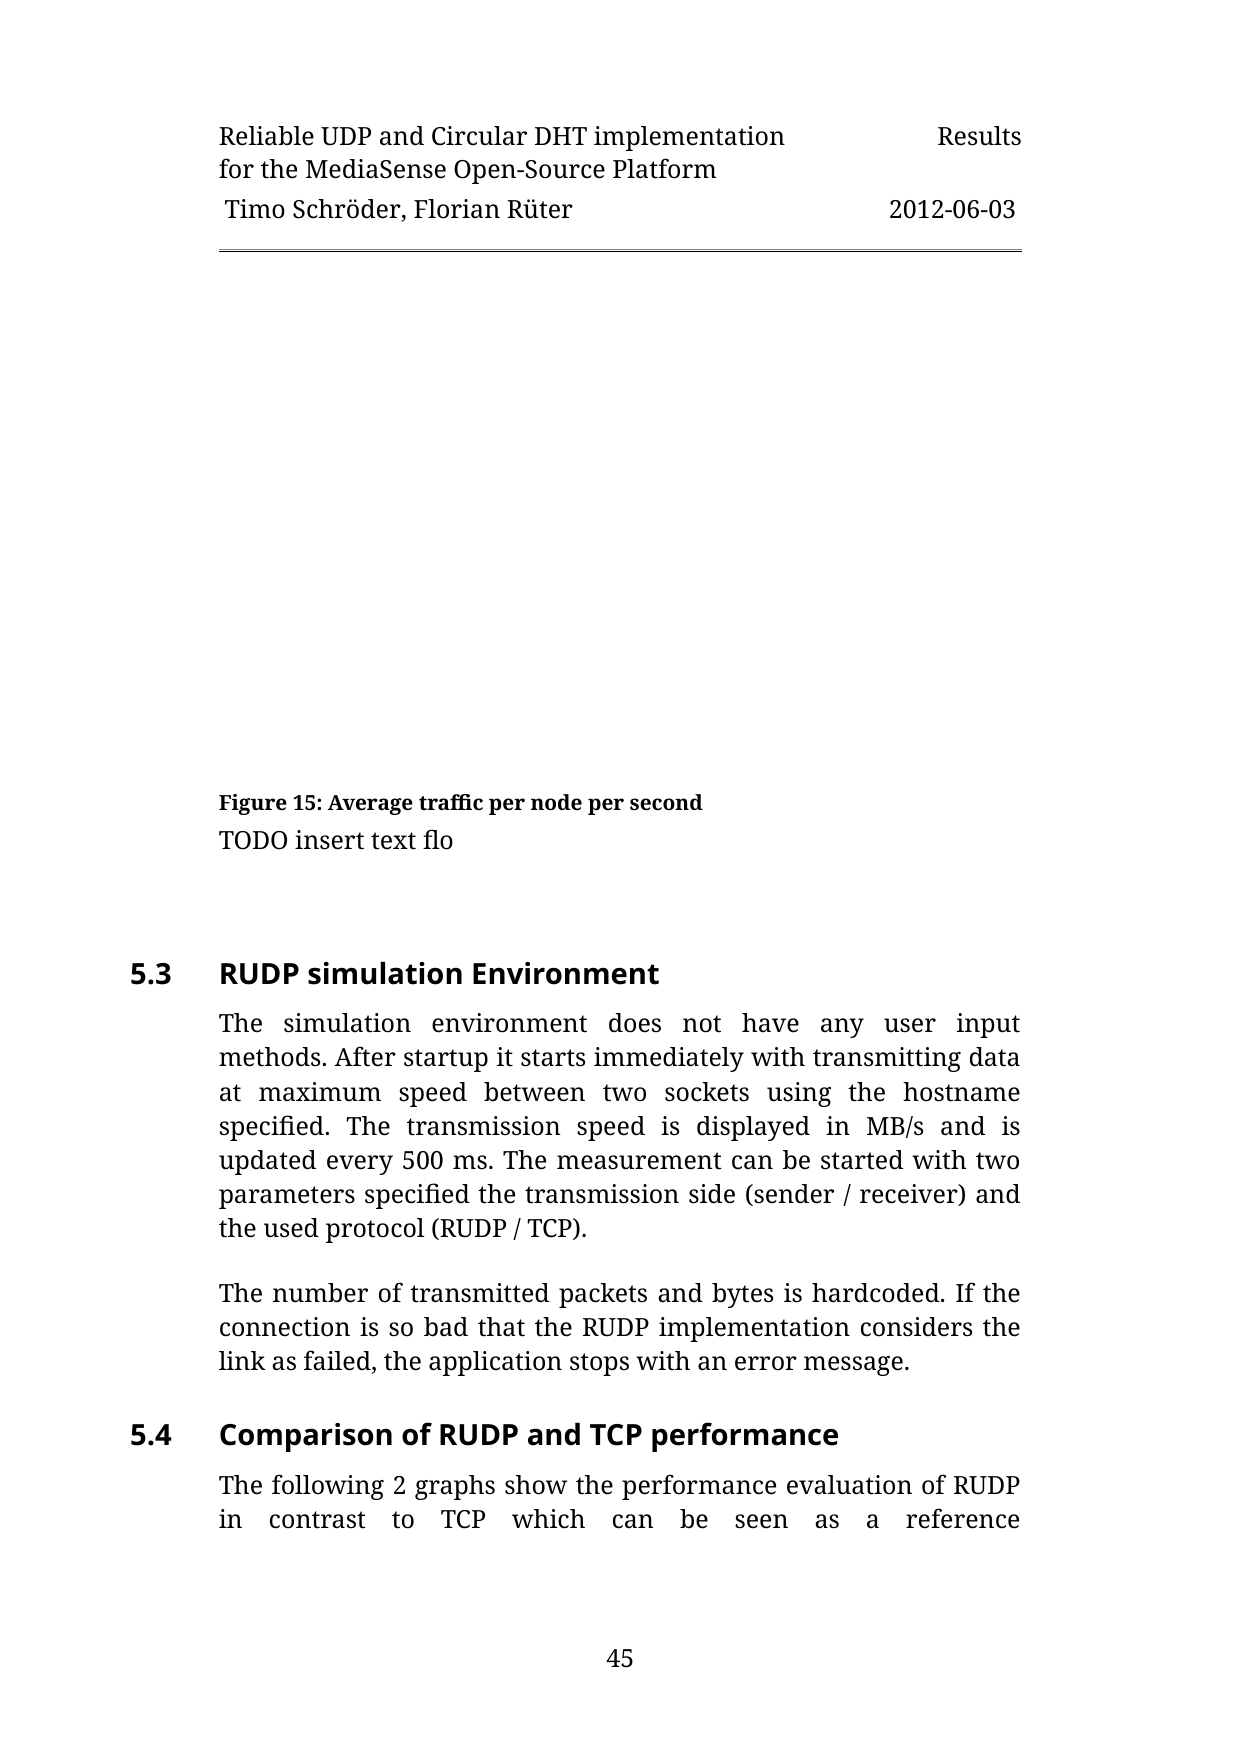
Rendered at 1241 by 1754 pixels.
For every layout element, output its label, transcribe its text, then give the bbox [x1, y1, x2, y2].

text Figure 15: Average traffic per node per second [218, 293, 1022, 817]
subtitle Comparison of RUDP and TCP performance [130, 1414, 1022, 1454]
text The simulation environment does not have any user input methods. After startup it starts immediately with transmitting data at maximum speed between two sockets using the hostname specified. The transmission speed is displayed in MB/s and is updated every 500 ms. The measurement can be started with two parameters specified the transmission side (sender / receiver) and the used protocol (RUDP / TCP). [218, 1006, 1022, 1244]
subtitle RUDP simulation Environment [130, 953, 1022, 993]
text The number of transmitted packets and bytes is hardcoded. If the connection is so bad that the RUDP implementation considers the link as failed, the application stops with an error message. [218, 1275, 1022, 1377]
text The following 2 graphs show the performance evaluation of RUDP in contrast to TCP which can be seen as a reference [218, 1467, 1022, 1535]
text TODO insert text flo [218, 823, 1022, 857]
